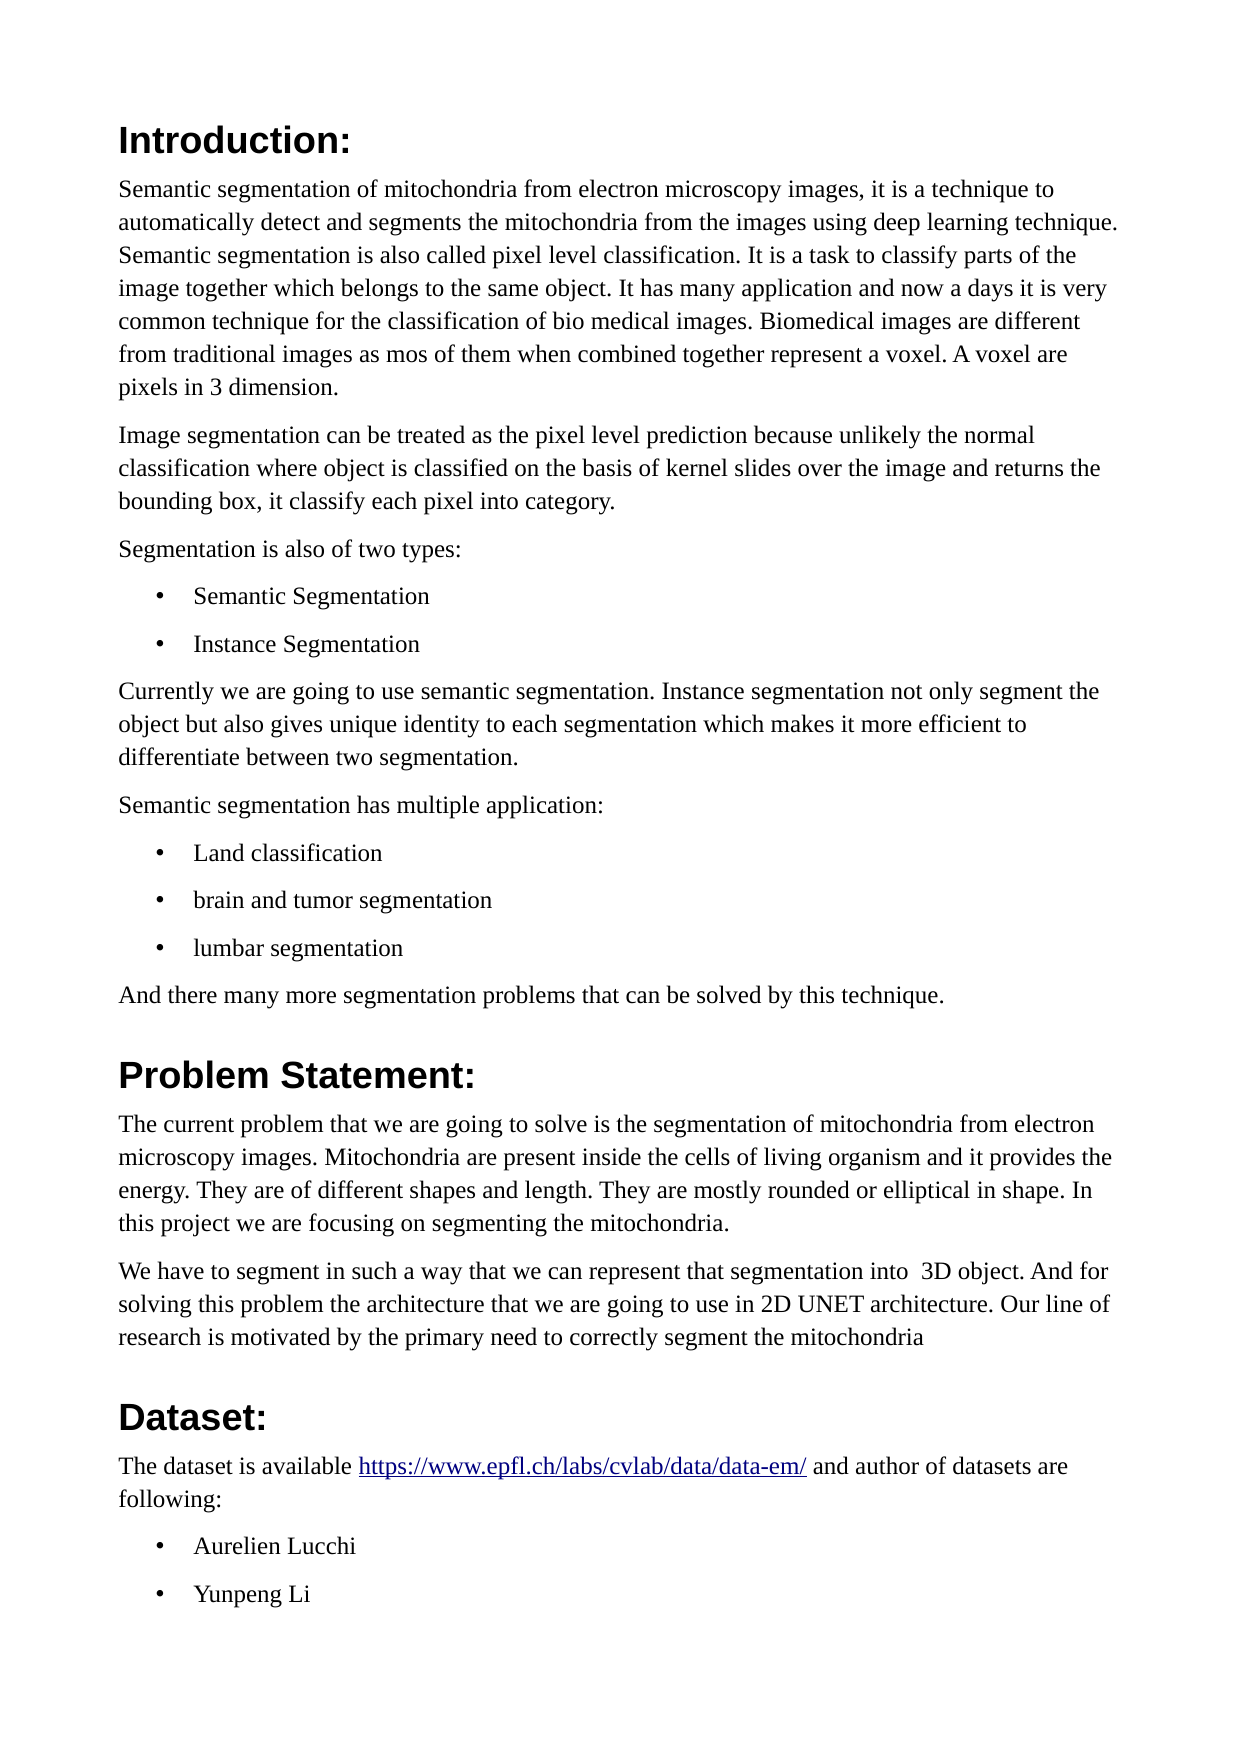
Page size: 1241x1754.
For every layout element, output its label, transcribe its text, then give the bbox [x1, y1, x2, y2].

list Instance Segmentation [156, 629, 1122, 658]
subtitle Introduction: [118, 118, 1122, 162]
text The current problem that we are going to solve is the segmentation of mitochondria from electron microscopy images. Mitochondria are present inside the cells of living organism and it provides the energy. They are of different shapes and length. They are mostly rounded or elliptical in shape. In this project we are focusing on segmenting the mitochondria. [118, 1109, 1122, 1237]
text Currently we are going to use semantic segmentation. Instance segmentation not only segment the object but also gives unique identity to each segmentation which makes it more efficient to differentiate between two segmentation. [118, 676, 1122, 771]
text Segmentation is also of two types: [118, 534, 1122, 562]
text We have to segment in such a way that we can represent that segmentation into 3D object. And for solving this problem the architecture that we are going to use in 2D UNET architecture. Our line of research is motivated by the primary need to correctly segment the mitochondria [118, 1256, 1122, 1351]
list brain and tumor segmentation [156, 885, 1122, 914]
text Image segmentation can be treated as the pixel level prediction because unlikely the normal classification where object is classified on the basis of kernel slides over the image and returns the bounding box, it classify each pixel into category. [118, 420, 1122, 515]
list Yunpeng Li [156, 1579, 1122, 1608]
text Semantic segmentation has multiple application: [118, 790, 1122, 819]
list Semantic Segmentation [156, 581, 1122, 610]
subtitle Dataset: [118, 1394, 1122, 1438]
text And there many more segmentation problems that can be solved by this technique. [118, 981, 1122, 1009]
subtitle Problem Statement: [118, 1053, 1122, 1097]
text Semantic segmentation of mitochondria from electron microscopy images, it is a technique to automatically detect and segments the mitochondria from the images using deep learning technique. Semantic segmentation is also called pixel level classification. It is a task to classify parts of the image together which belongs to the same object. It has many application and now a days it is very common technique for the classification of bio medical images. Biomedical images are different from traditional images as mos of them when combined together represent a voxel. A voxel are pixels in 3 dimension. [118, 174, 1122, 401]
text The dataset is available https://www.epfl.ch/labs/cvlab/data/data-em/ and author of datasets are following: [118, 1451, 1122, 1512]
list Land classification [156, 838, 1122, 866]
list lumbar segmentation [156, 933, 1122, 962]
list Aurelien Lucchi [156, 1531, 1122, 1560]
